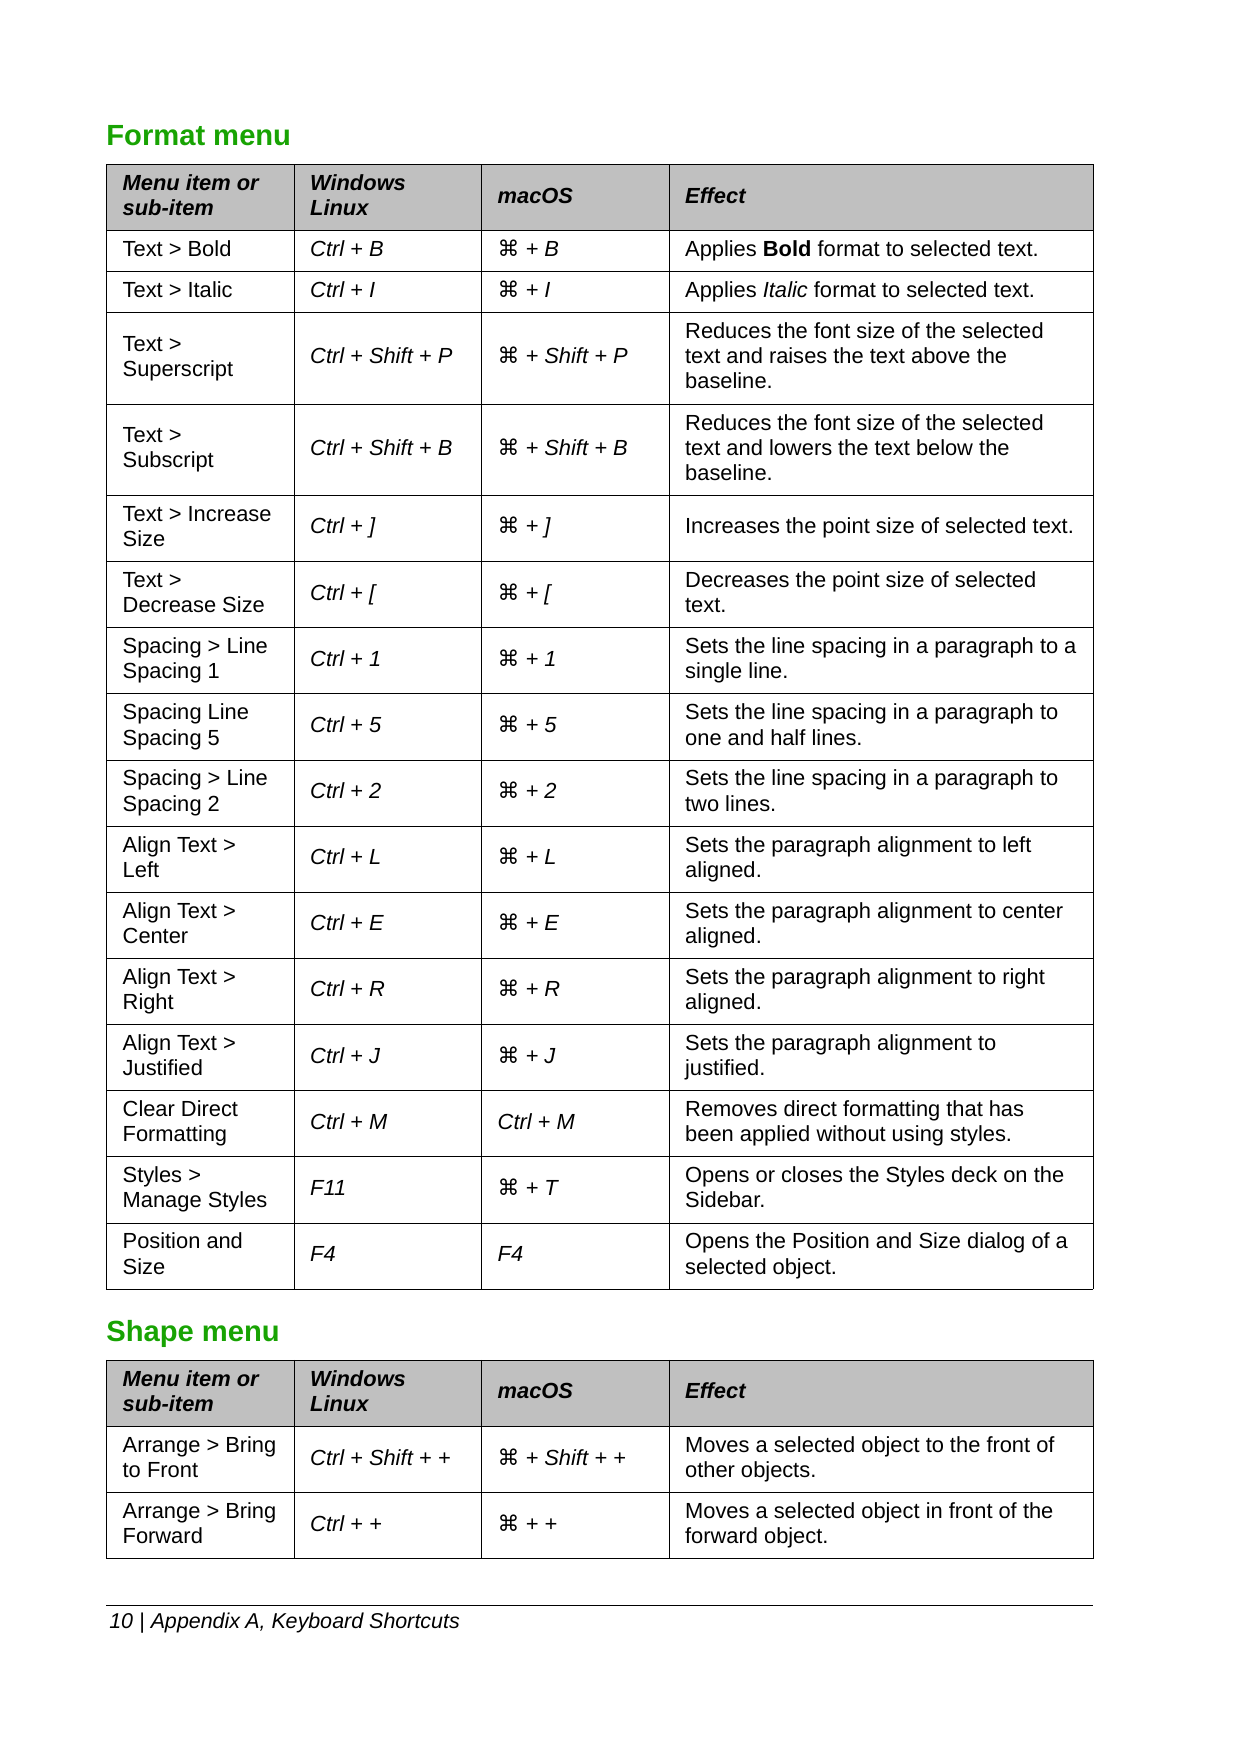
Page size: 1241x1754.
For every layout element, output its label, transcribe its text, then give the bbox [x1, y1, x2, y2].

table_cell Ctrl + E [295, 893, 481, 958]
table_cell Ctrl + R [295, 959, 481, 1024]
table_header Windows Linux [295, 165, 481, 230]
table_header Windows Linux [295, 1361, 481, 1426]
table_cell Text > Italic [107, 272, 294, 312]
table_cell Ctrl + Shift + B [295, 405, 481, 495]
subtitle Format menu [106, 118, 1093, 152]
table_cell Align Text > Left [107, 827, 294, 892]
table_cell ⌘ + 5 [482, 694, 669, 759]
table_cell Sets the paragraph alignment to left aligned. [670, 827, 1093, 892]
table_cell Position and Size [107, 1224, 294, 1289]
table_cell Ctrl + Shift + P [295, 313, 481, 403]
table_cell ⌘ + 2 [482, 761, 669, 826]
table_cell Opens the Position and Size dialog of a selected object. [670, 1224, 1093, 1289]
table_cell Reduces the font size of the selected text and raises the text above the baseline. [670, 313, 1093, 403]
table_cell ⌘ + I [482, 272, 669, 312]
table_cell Ctrl + I [295, 272, 481, 312]
table_header Menu item or sub-item [107, 165, 294, 230]
table_cell Ctrl + + [295, 1493, 481, 1558]
table_cell ⌘ + Shift + B [482, 405, 669, 495]
table_cell ⌘ + B [482, 231, 669, 271]
table_cell ⌘ + T [482, 1157, 669, 1222]
table_header macOS [482, 1361, 669, 1426]
table_cell Sets the paragraph alignment to right aligned. [670, 959, 1093, 1024]
table_cell Clear Direct Formatting [107, 1091, 294, 1156]
table_cell Align Text > Right [107, 959, 294, 1024]
table_cell Ctrl + M [295, 1091, 481, 1156]
table_cell Sets the paragraph alignment to justified. [670, 1025, 1093, 1090]
table_cell ⌘ + E [482, 893, 669, 958]
table_cell Sets the line spacing in a paragraph to one and half lines. [670, 694, 1093, 759]
table_cell F4 [482, 1224, 669, 1289]
table_cell ⌘ + [ [482, 562, 669, 627]
table_cell Applies Bold format to selected text. [670, 231, 1093, 271]
table_cell Ctrl + 5 [295, 694, 481, 759]
table_cell Align Text > Center [107, 893, 294, 958]
table_cell ⌘ + 1 [482, 628, 669, 693]
table_cell Text > Superscript [107, 313, 294, 403]
table_cell Ctrl + 2 [295, 761, 481, 826]
table_cell ⌘ + Shift + P [482, 313, 669, 403]
subtitle Shape menu [106, 1314, 1093, 1347]
table_header Effect [670, 165, 1093, 230]
table_cell Ctrl + J [295, 1025, 481, 1090]
table_cell ⌘ + Shift + + [482, 1427, 669, 1492]
table_cell Sets the line spacing in a paragraph to two lines. [670, 761, 1093, 826]
table_cell Spacing > Line Spacing 1 [107, 628, 294, 693]
table_cell Sets the paragraph alignment to center aligned. [670, 893, 1093, 958]
table_cell Arrange > Bring Forward [107, 1493, 294, 1558]
table_cell Align Text > Justified [107, 1025, 294, 1090]
table_cell Ctrl + ] [295, 496, 481, 561]
table_cell ⌘ + J [482, 1025, 669, 1090]
table_cell Styles > Manage Styles [107, 1157, 294, 1222]
table_cell Text > Bold [107, 231, 294, 271]
table_cell F4 [295, 1224, 481, 1289]
table_cell ⌘ + ] [482, 496, 669, 561]
table_cell Sets the line spacing in a paragraph to a single line. [670, 628, 1093, 693]
table_cell Arrange > Bring to Front [107, 1427, 294, 1492]
table_header macOS [482, 165, 669, 230]
table_cell Ctrl + Shift + + [295, 1427, 481, 1492]
table_cell F11 [295, 1157, 481, 1222]
table_cell Ctrl + M [482, 1091, 669, 1156]
table_cell Reduces the font size of the selected text and lowers the text below the baseline. [670, 405, 1093, 495]
table_cell Moves a selected object in front of the forward object. [670, 1493, 1093, 1558]
table_cell Ctrl + L [295, 827, 481, 892]
table_cell ⌘ + L [482, 827, 669, 892]
table_cell ⌘ + + [482, 1493, 669, 1558]
table_cell Spacing Line Spacing 5 [107, 694, 294, 759]
table_cell Moves a selected object to the front of other objects. [670, 1427, 1093, 1492]
table_cell Ctrl + B [295, 231, 481, 271]
table_cell Spacing > Line Spacing 2 [107, 761, 294, 826]
table_header Menu item or sub-item [107, 1361, 294, 1426]
table_cell Text > Increase Size [107, 496, 294, 561]
table_cell Removes direct formatting that has been applied without using styles. [670, 1091, 1093, 1156]
table_cell ⌘ + R [482, 959, 669, 1024]
table_cell Increases the point size of selected text. [670, 496, 1093, 561]
table_cell Applies Italic format to selected text. [670, 272, 1093, 312]
table_cell Text > Subscript [107, 405, 294, 495]
table_cell Decreases the point size of selected text. [670, 562, 1093, 627]
table_cell Ctrl + 1 [295, 628, 481, 693]
table_cell Text > Decrease Size [107, 562, 294, 627]
table_cell Opens or closes the Styles deck on the Sidebar. [670, 1157, 1093, 1222]
table_header Effect [670, 1361, 1093, 1426]
table_cell Ctrl + [ [295, 562, 481, 627]
